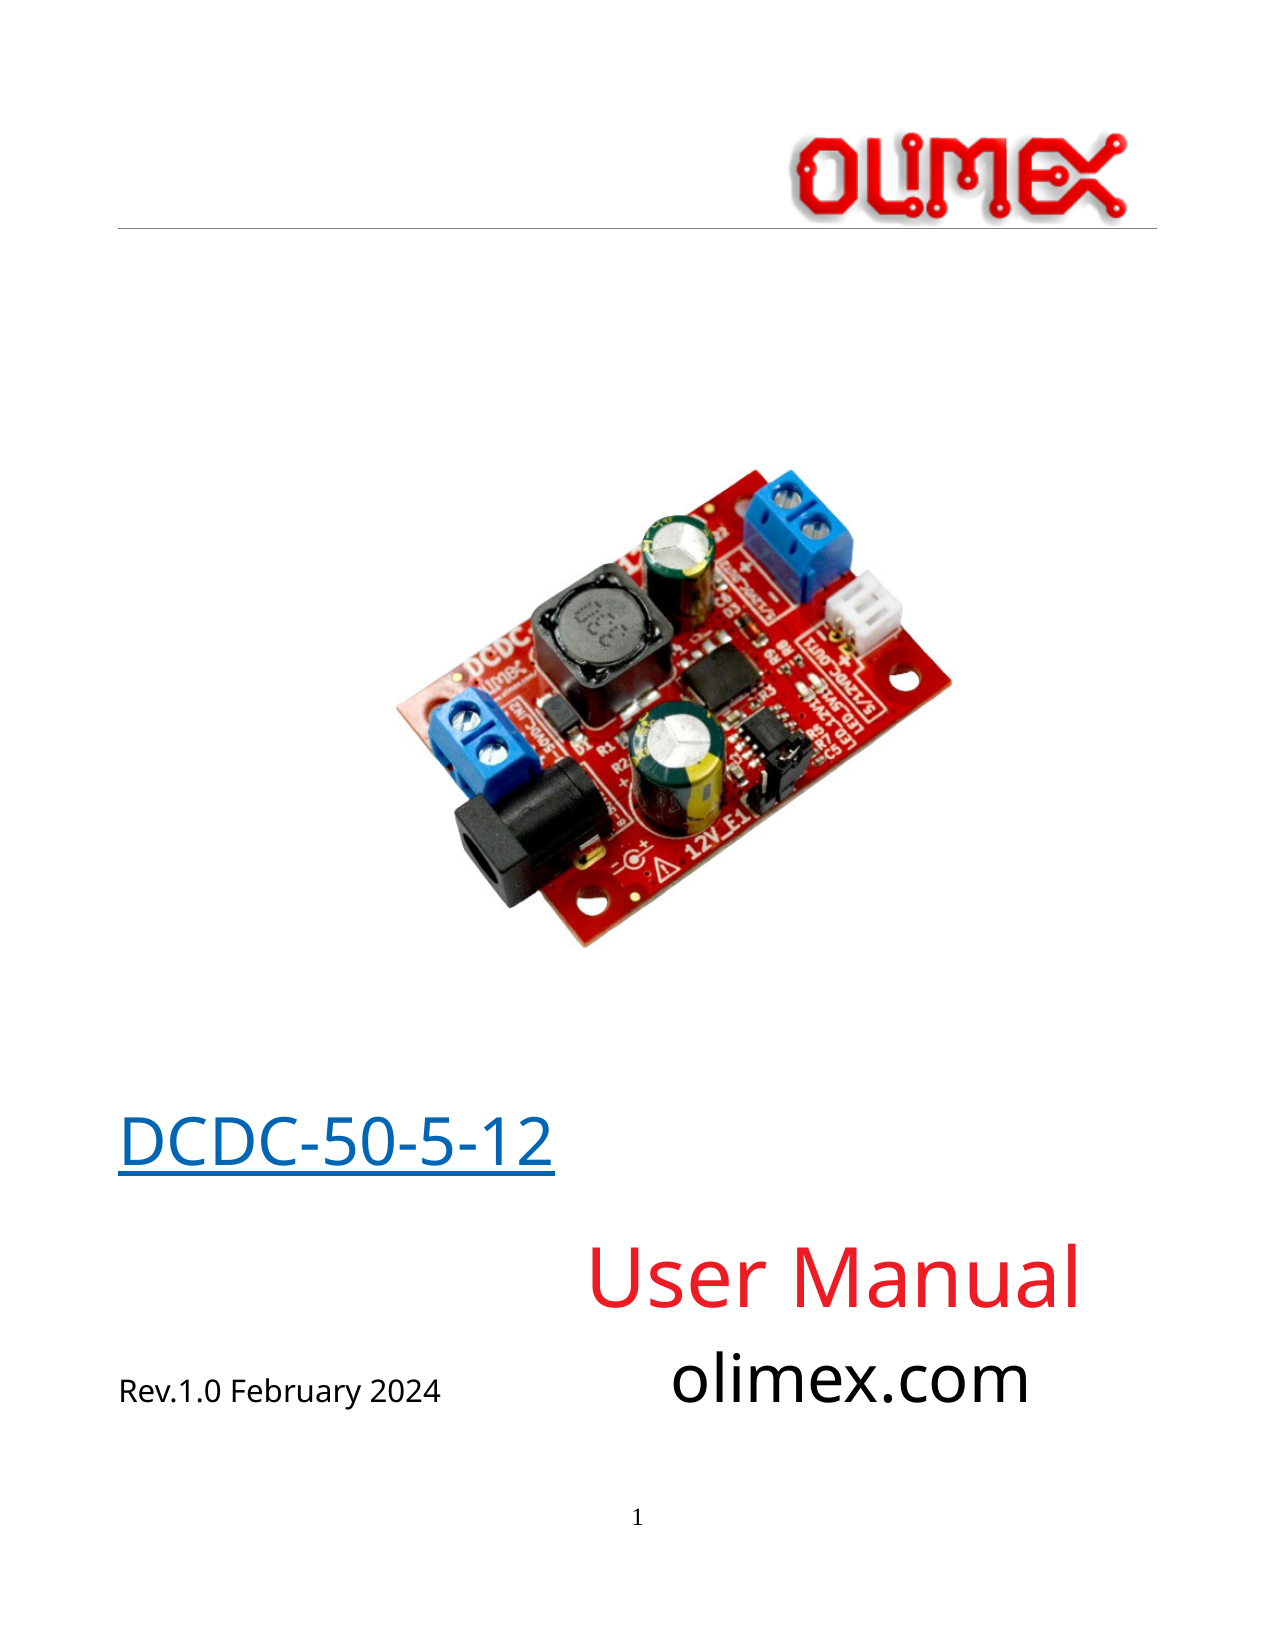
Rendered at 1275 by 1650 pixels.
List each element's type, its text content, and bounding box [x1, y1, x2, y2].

text User Manual [118, 1206, 1157, 1333]
picture [379, 416, 968, 1004]
text DCDC-50-5-12 [118, 1064, 1157, 1191]
picture [775, 124, 1150, 226]
text Rev.1.0 February 2024 olimex.com [118, 1347, 1157, 1416]
